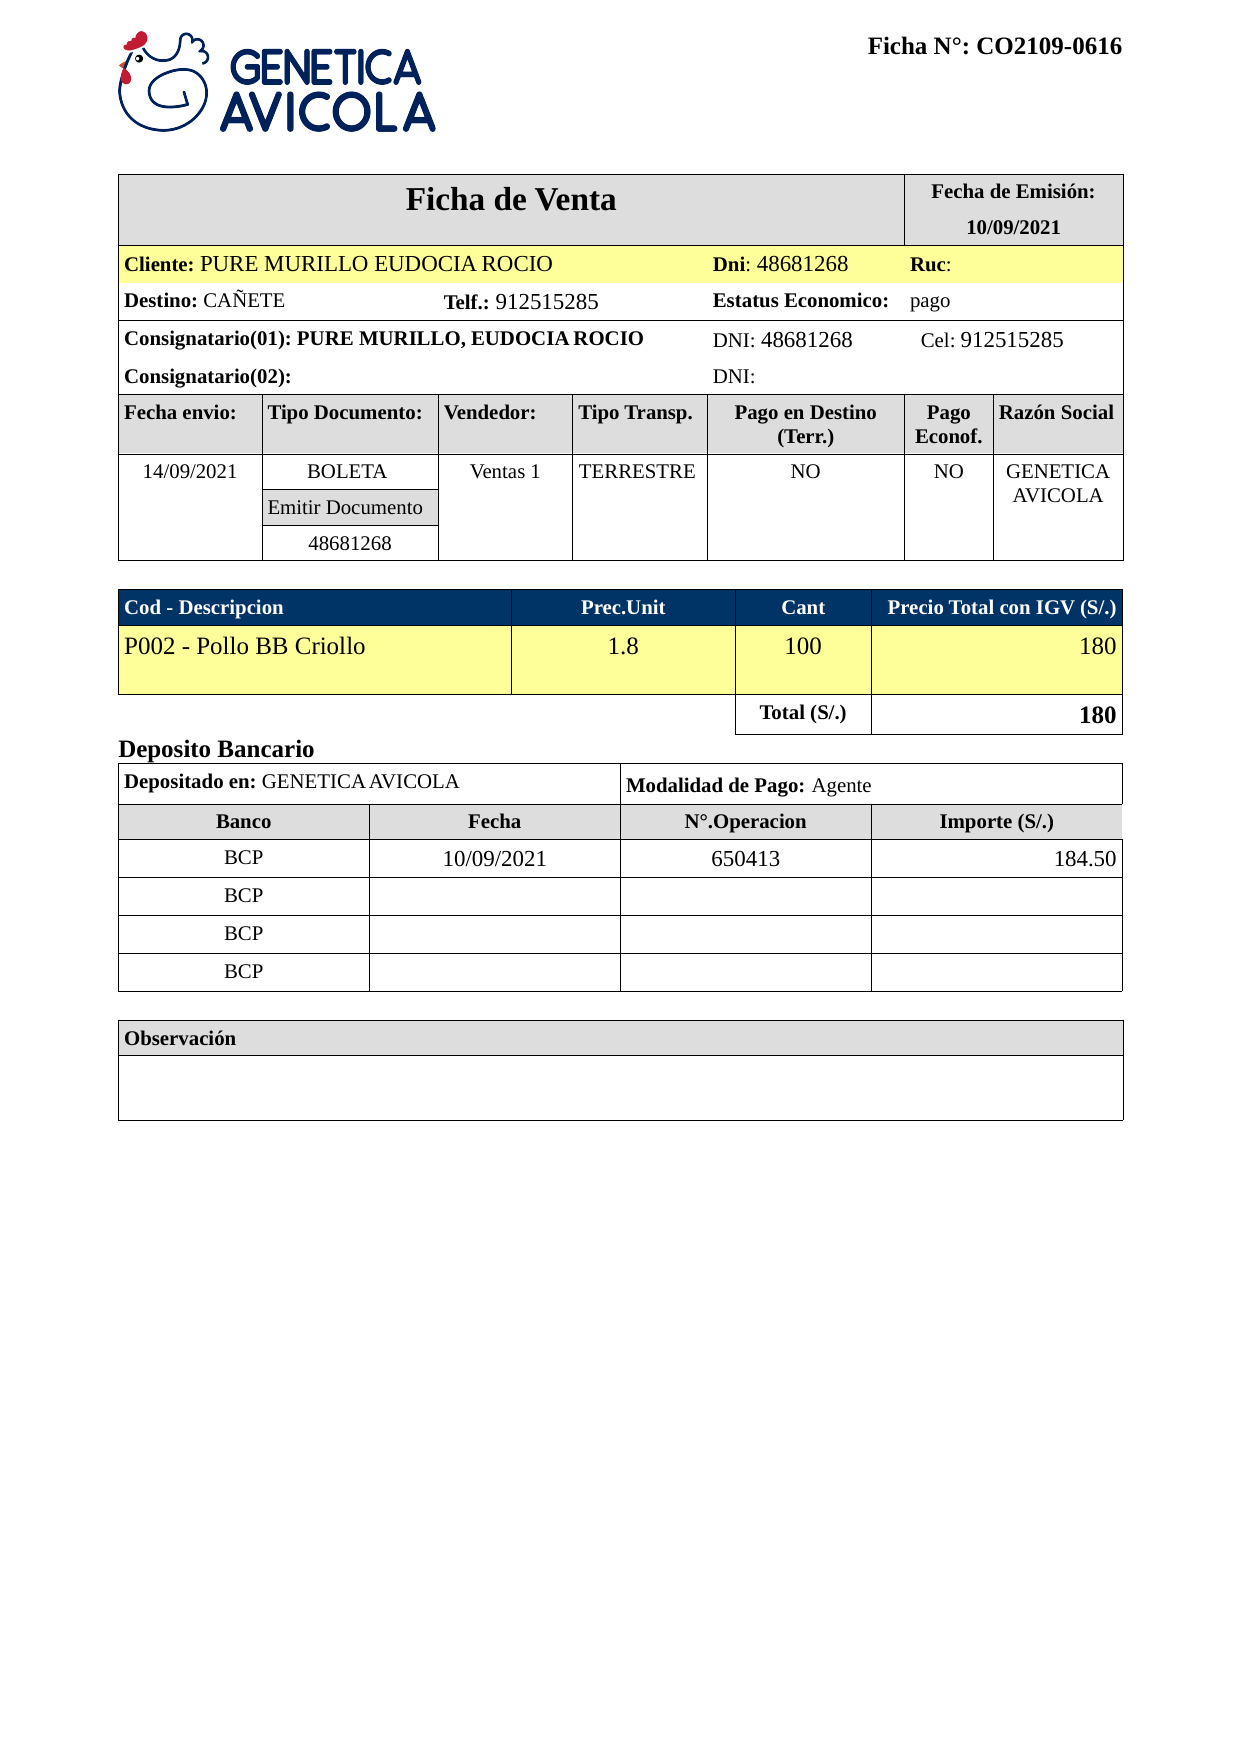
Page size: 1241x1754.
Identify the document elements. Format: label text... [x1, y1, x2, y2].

table_cell [621, 916, 871, 953]
table_cell Estatus Economico: [707, 283, 904, 320]
table_cell [872, 954, 1122, 991]
table_cell Importe (S/.) [872, 805, 1122, 839]
table_cell 1.8 [512, 626, 735, 694]
table_cell P002 - Pollo BB Criollo [119, 626, 511, 694]
table_cell [370, 878, 620, 915]
table_header Precio Total con IGV (S/.) [872, 590, 1122, 625]
table_cell Tipo Transp. [573, 395, 707, 453]
table_cell 10/09/2021 [370, 840, 620, 877]
table_cell Telf.: 912515285 [438, 283, 707, 320]
table_cell [118, 695, 511, 734]
table_cell Consignatario(02): [119, 358, 707, 394]
table_cell [621, 878, 871, 915]
table_cell [370, 954, 620, 991]
text Deposito Bancario [118, 734, 1122, 763]
table_header Prec.Unit [512, 590, 735, 625]
table_cell Banco [119, 805, 369, 839]
table_cell Fecha envio: [119, 395, 262, 453]
picture [118, 31, 436, 132]
table_cell Consignatario(01): PURE MURILLO, EUDOCIA ROCIO [119, 321, 707, 358]
table_header Observación [119, 1021, 1123, 1055]
table_cell 184.50 [872, 840, 1122, 877]
table_cell 180 [872, 695, 1122, 734]
table_cell Fecha [370, 805, 620, 839]
table_cell 48681268 [263, 526, 438, 560]
table_cell Ventas 1 [439, 455, 572, 560]
table_cell BOLETA [263, 455, 438, 489]
table_header Cant [736, 590, 871, 625]
table_header Modalidad de Pago: Agente [621, 764, 1122, 803]
table_cell [872, 878, 1122, 915]
table_cell [621, 954, 871, 991]
table_header Depositado en: GENETICA AVICOLA [119, 764, 620, 803]
table_cell Vendedor: [439, 395, 572, 453]
table_cell NO [905, 455, 993, 560]
table_cell [370, 916, 620, 953]
table_cell 10/09/2021 [905, 209, 1123, 245]
table_cell [511, 695, 735, 734]
table_cell 180 [872, 626, 1122, 694]
table_cell TERRESTRE [573, 455, 707, 560]
table_cell Dni: 48681268 [707, 246, 904, 283]
table_cell BCP [119, 878, 369, 915]
table_cell 100 [736, 626, 871, 694]
table_cell N°.Operacion [621, 805, 871, 839]
table_cell [872, 916, 1122, 953]
table_cell Razón Social [994, 395, 1123, 453]
table_cell GENETICA AVICOLA [994, 455, 1123, 560]
table_cell 650413 [621, 840, 871, 877]
table_cell Cliente: PURE MURILLO EUDOCIA ROCIO [119, 246, 707, 283]
table_cell NO [708, 455, 904, 560]
table_header Fecha de Emisión: [905, 175, 1123, 209]
table_cell BCP [119, 840, 369, 877]
table_cell Emitir Documento [263, 490, 438, 525]
table_cell Ruc: [904, 246, 1123, 283]
table_cell Pago Econof. [905, 395, 993, 453]
table_cell Tipo Documento: [263, 395, 438, 453]
table_cell pago [904, 283, 1123, 320]
table_cell DNI: [707, 358, 1123, 394]
table_header Ficha de Venta [119, 175, 904, 245]
table_cell 14/09/2021 [119, 455, 262, 560]
table_cell DNI: 48681268 [707, 321, 915, 358]
table_cell Pago en Destino (Terr.) [708, 395, 904, 453]
table_header Cod - Descripcion [119, 590, 511, 625]
table_cell BCP [119, 916, 369, 953]
table_cell Destino: CAÑETE [119, 283, 438, 320]
table_cell BCP [119, 954, 369, 991]
table_cell Total (S/.) [736, 695, 871, 734]
table_cell [119, 1056, 1123, 1119]
table_cell Cel: 912515285 [915, 321, 1123, 358]
